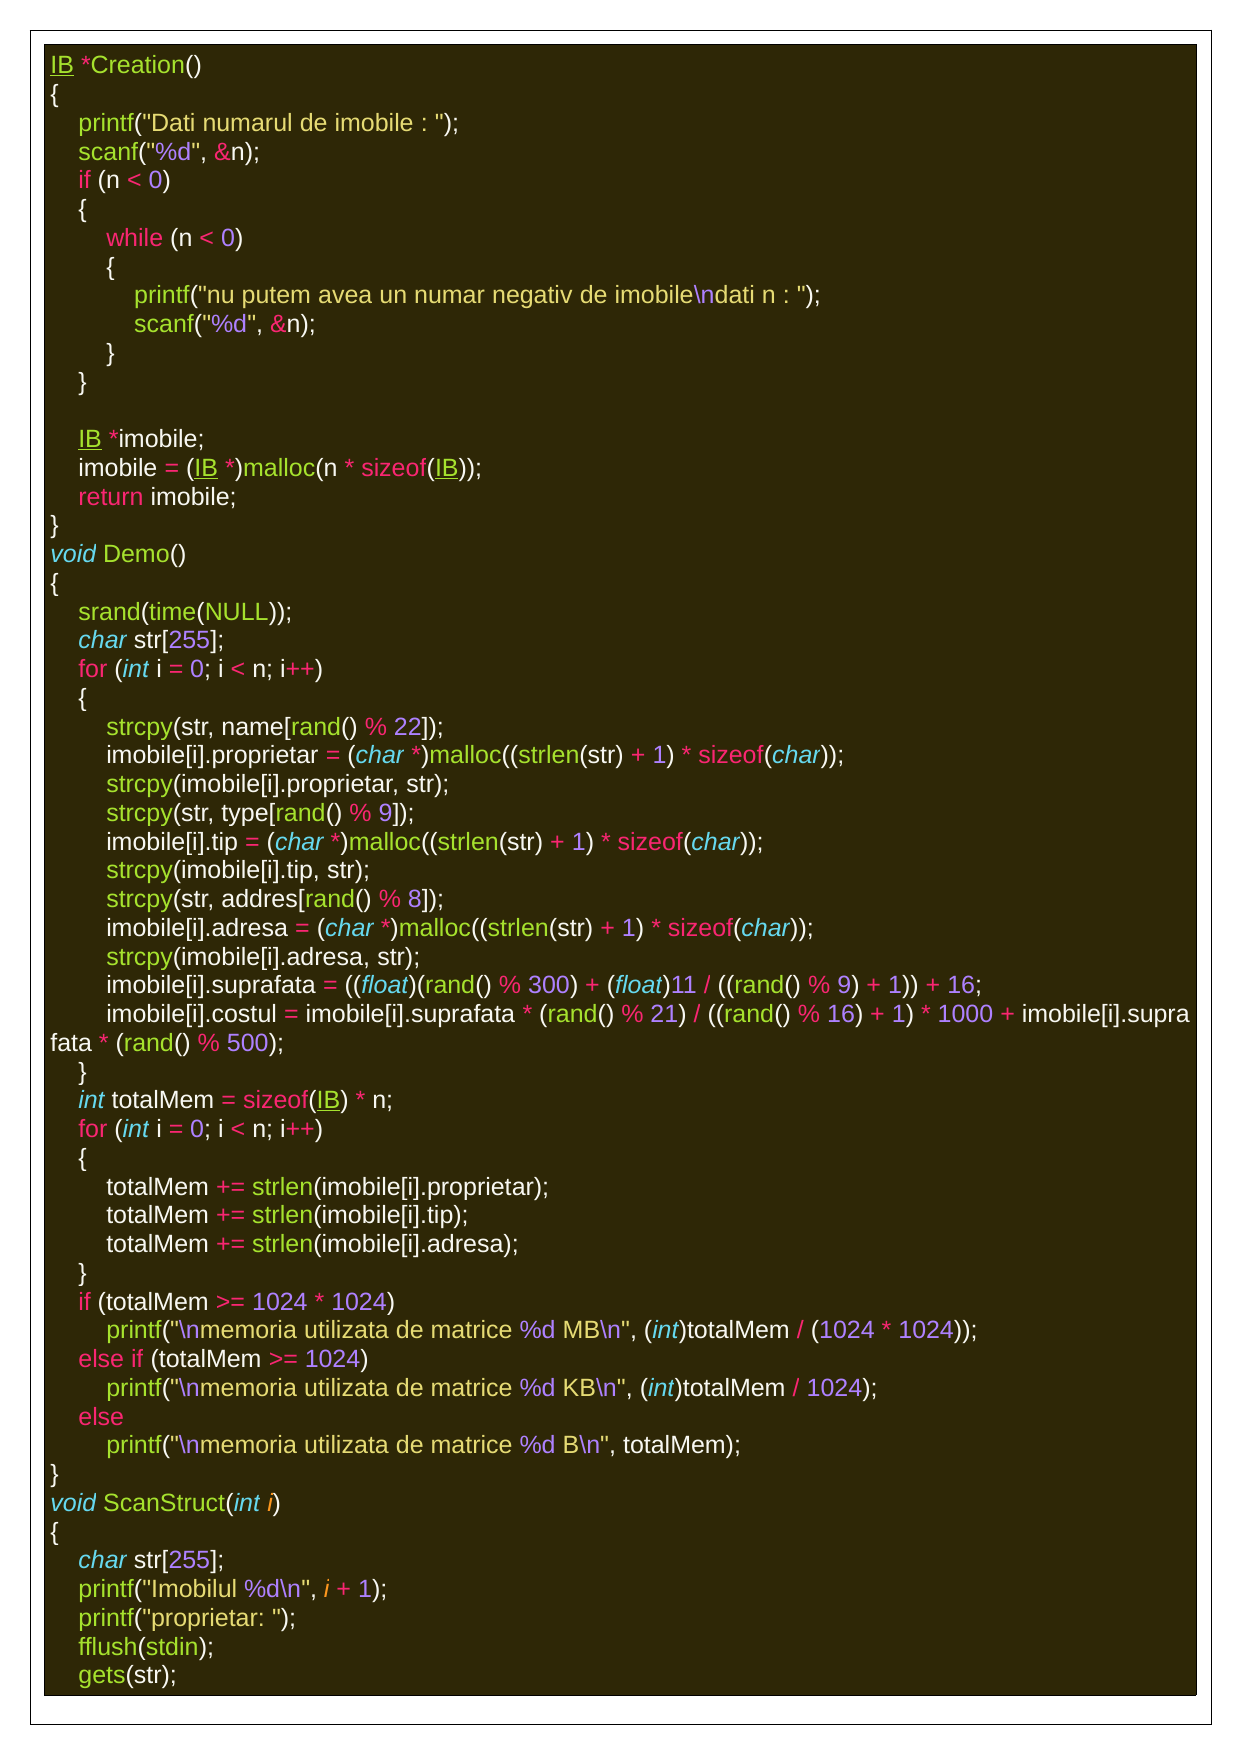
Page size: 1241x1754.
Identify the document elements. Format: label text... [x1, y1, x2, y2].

table_header IB *Creation() { printf("Dati numarul de imobile : "); scanf("%d", &n); if (n < 0) { while (n < 0) { printf("nu putem avea un numar negativ de imobile\ndati n : "); scanf("%d", &n); } } IB *imobile; imobile = (IB *)malloc(n * sizeof(IB)); return imobile; } void Demo() { srand(time(NULL)); char str[255]; for (int i = 0; i < n; i++) { strcpy(str, name[rand() % 22]); imobile[i].proprietar = (char *)malloc((strlen(str) + 1) * sizeof(char)); strcpy(imobile[i].proprietar, str); strcpy(str, type[rand() % 9]); imobile[i].tip = (char *)malloc((strlen(str) + 1) * sizeof(char)); strcpy(imobile[i].tip, str); strcpy(str, addres[rand() % 8]); imobile[i].adresa = (char *)malloc((strlen(str) + 1) * sizeof(char)); strcpy(imobile[i].adresa, str); imobile[i].suprafata = ((float)(rand() % 300) + (float)11 / ((rand() % 9) + 1)) + 16; imobile[i].costul = imobile[i].suprafata * (rand() % 21) / ((rand() % 16) + 1) * 1000 + imobile[i].suprafata * (rand() % 500); } int totalMem = sizeof(IB) * n; for (int i = 0; i < n; i++) { totalMem += strlen(imobile[i].proprietar); totalMem += strlen(imobile[i].tip); totalMem += strlen(imobile[i].adresa); } if (totalMem >= 1024 * 1024) printf("\nmemoria utilizata de matrice %d MB\n", (int)totalMem / (1024 * 1024)); else if (totalMem >= 1024) printf("\nmemoria utilizata de matrice %d KB\n", (int)totalMem / 1024); else printf("\nmemoria utilizata de matrice %d B\n", totalMem); } void ScanStruct(int i) { char str[255]; printf("Imobilul %d\n", i + 1); printf("proprietar: "); fflush(stdin); gets(str); [45, 45, 1196, 1695]
